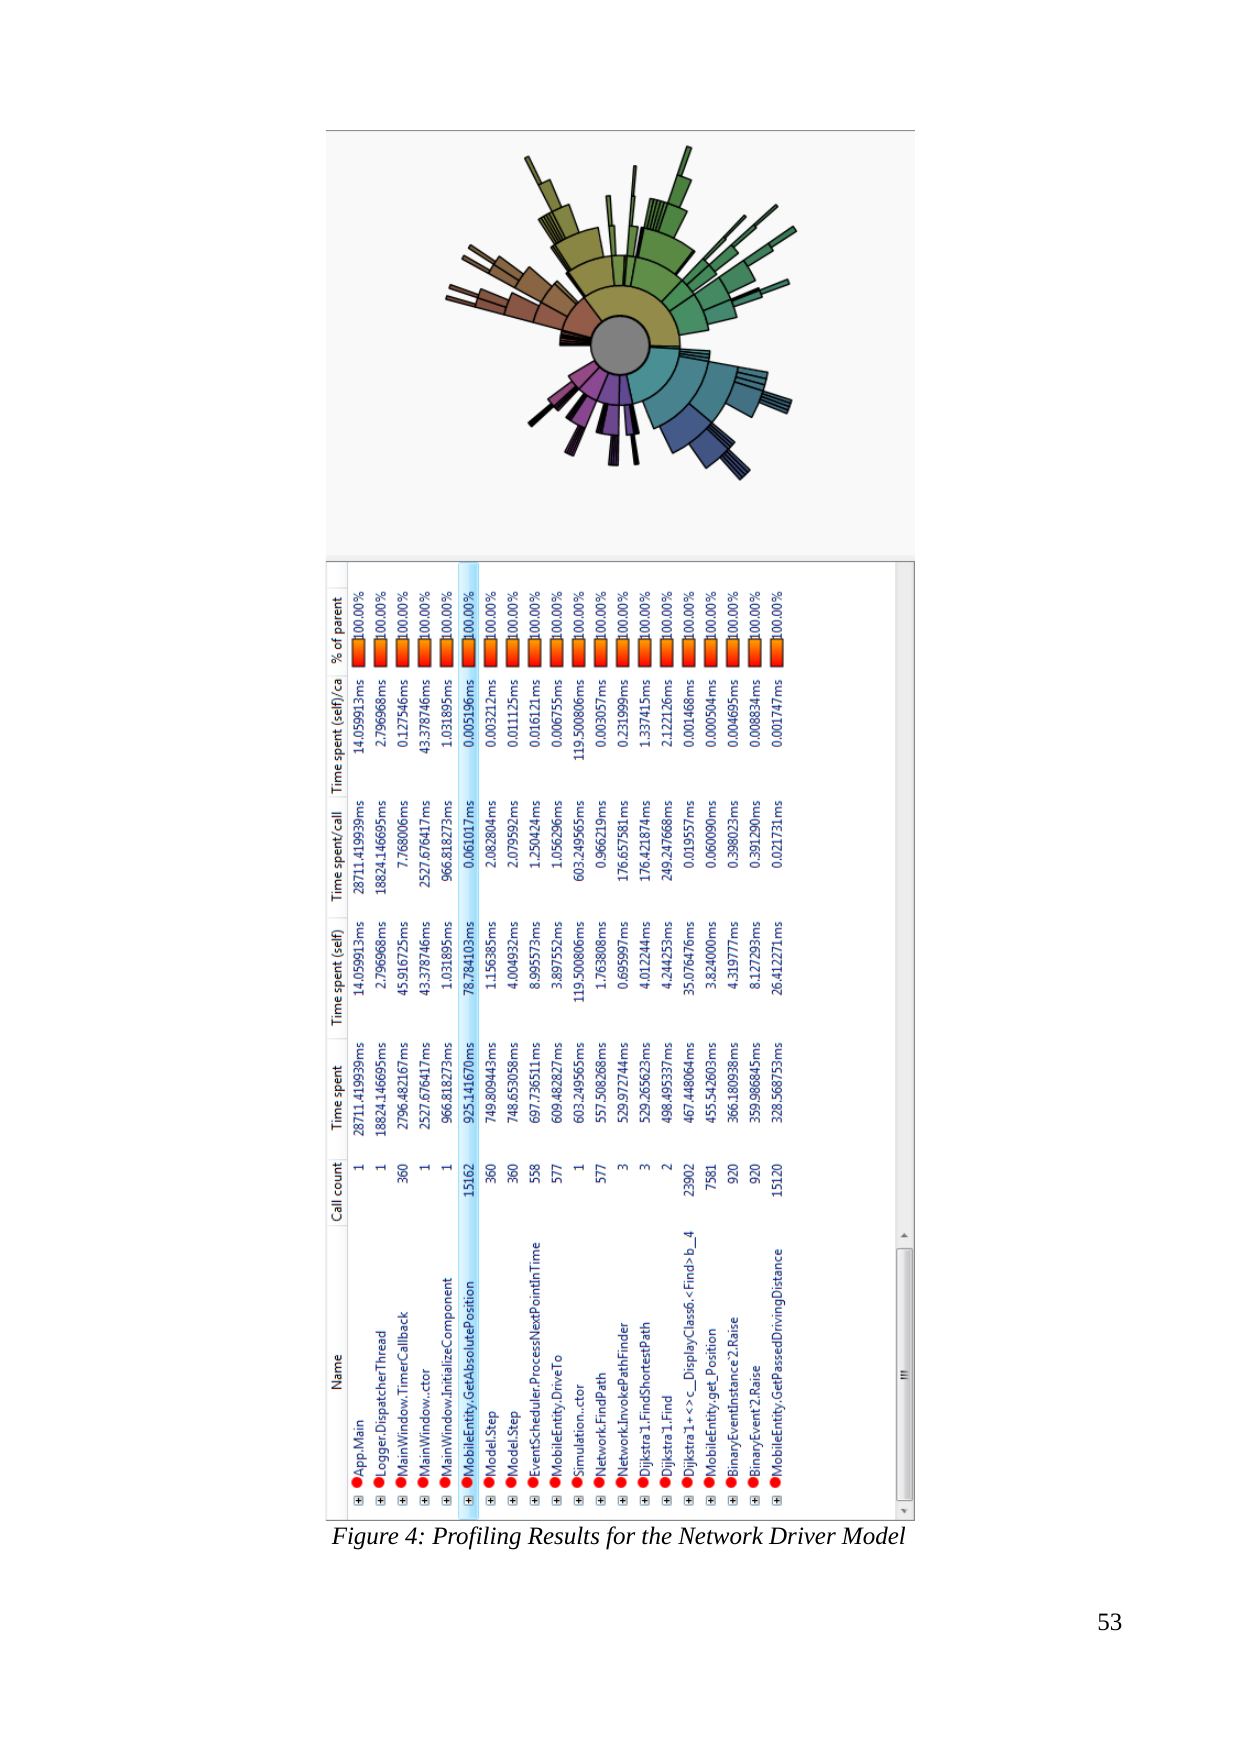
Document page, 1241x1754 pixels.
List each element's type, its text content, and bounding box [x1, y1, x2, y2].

text Figure 4: Profiling Results for the Network Driver Model [326, 1521, 914, 1550]
picture [325, 130, 915, 1521]
